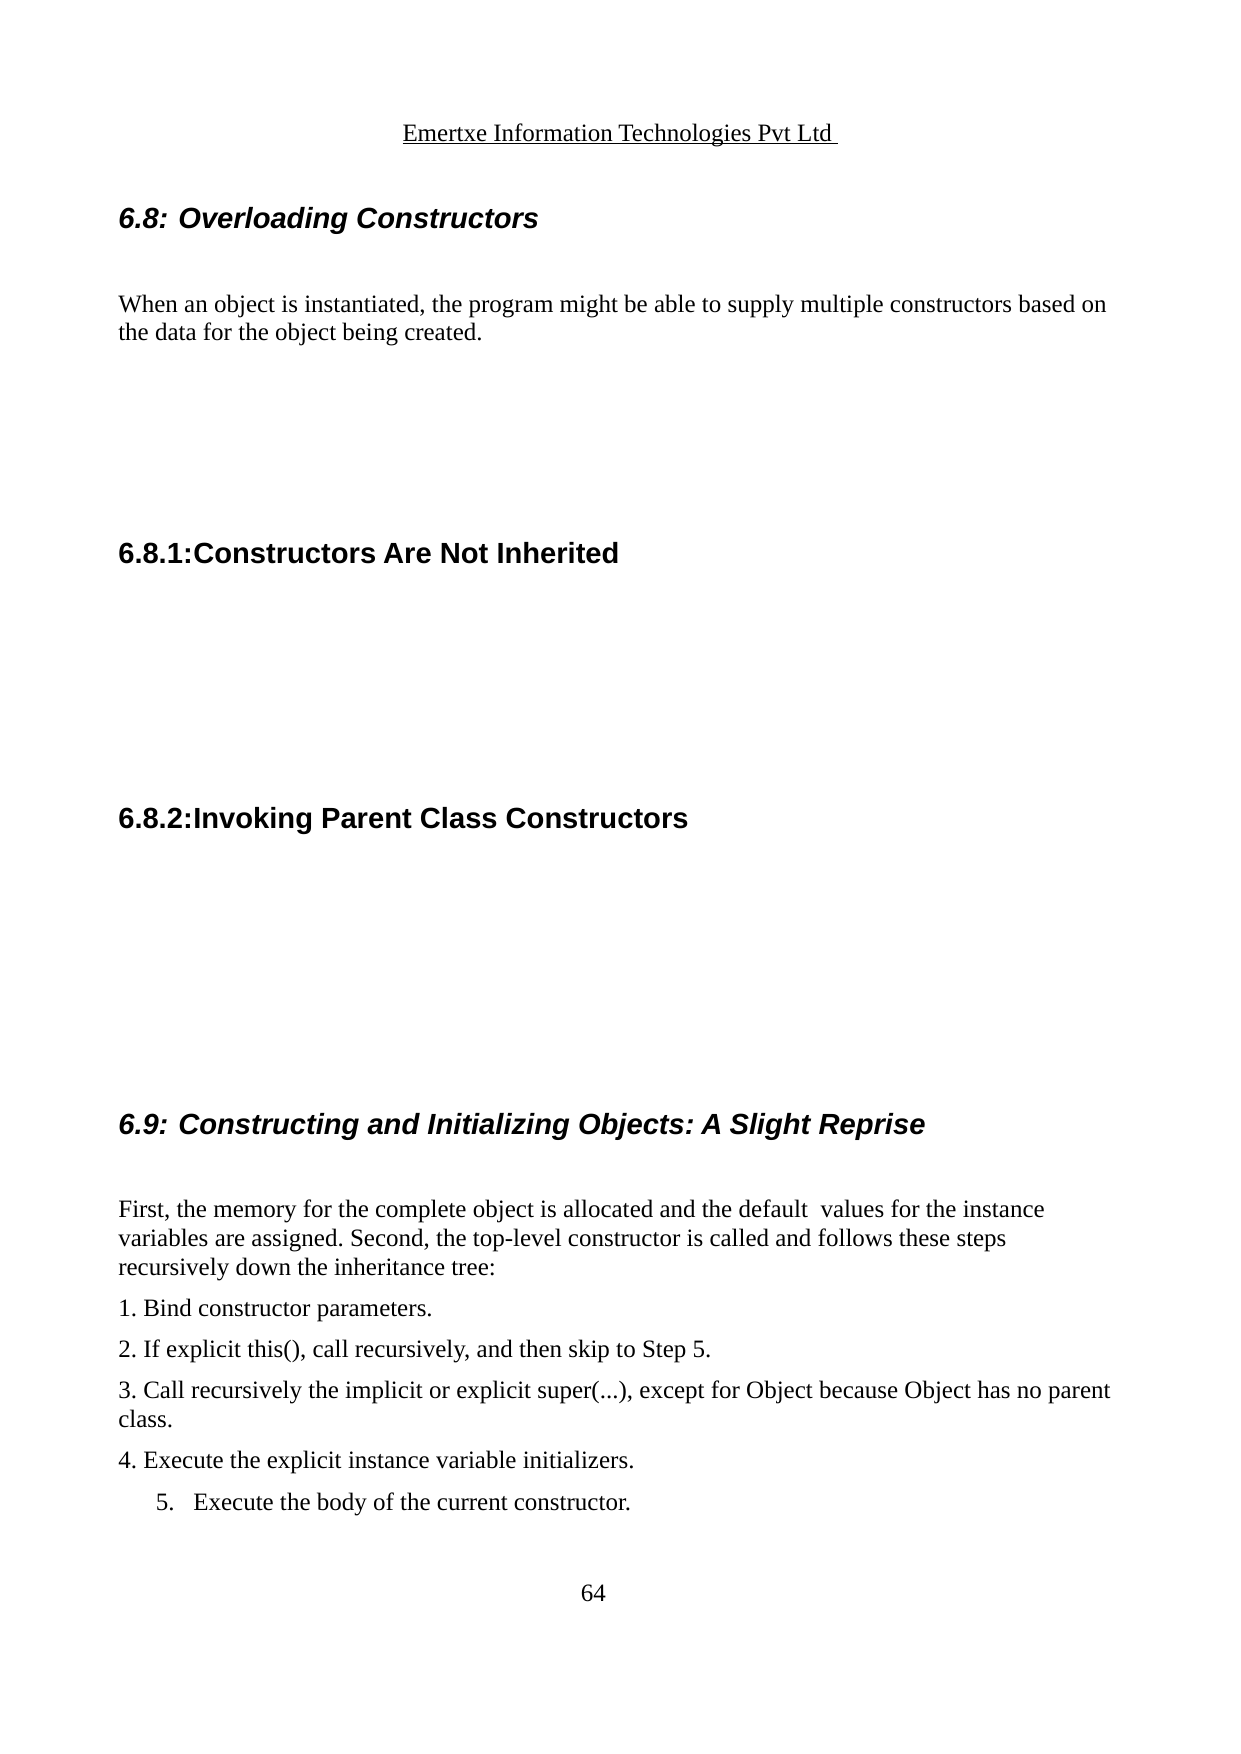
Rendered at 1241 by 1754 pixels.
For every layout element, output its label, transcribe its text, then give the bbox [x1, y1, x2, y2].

text First, the memory for the complete object is allocated and the default values for the instance variables are assigned. Second, the top-level constructor is called and follows these steps recursively down the inheritance tree: [118, 1194, 1122, 1281]
list Execute the body of the current constructor. [156, 1487, 1122, 1516]
subtitle Overloading Constructors [118, 201, 1122, 235]
subtitle Constructing and Initializing Objects: A Slight Reprise [118, 1107, 1122, 1141]
subtitle Constructors Are Not Inherited [118, 536, 1122, 570]
text 1. Bind constructor parameters. [118, 1293, 1122, 1322]
text 3. Call recursively the implicit or explicit super(...), except for Object because Object has no parent class. [118, 1376, 1122, 1433]
text When an object is instantiated, the program might be able to supply multiple constructors based on the data for the object being created. [118, 289, 1122, 346]
text 4. Execute the explicit instance variable initializers. [118, 1446, 1122, 1474]
subtitle Invoking Parent Class Constructors [118, 801, 1122, 834]
text 2. If explicit this(), call recursively, and then skip to Step 5. [118, 1334, 1122, 1363]
